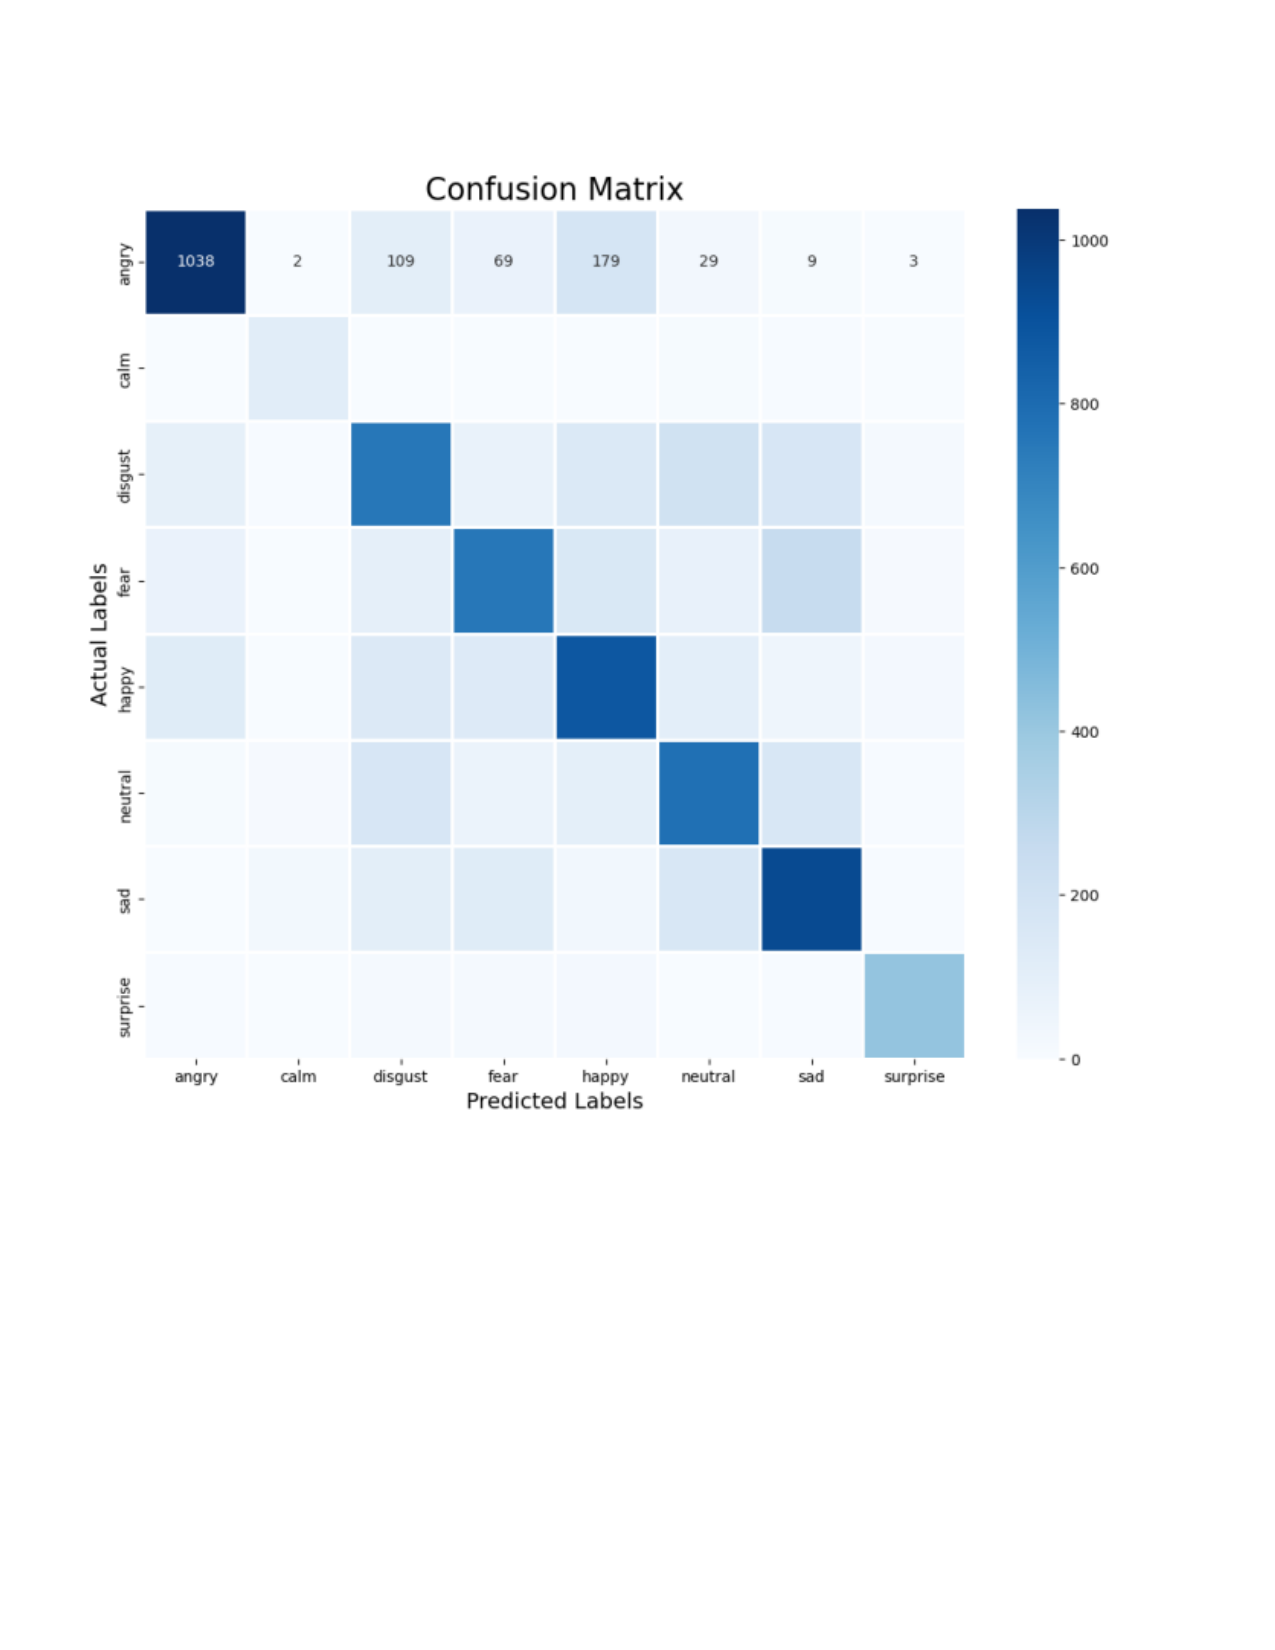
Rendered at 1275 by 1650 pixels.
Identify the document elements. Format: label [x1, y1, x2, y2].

picture [80, 165, 1120, 1122]
